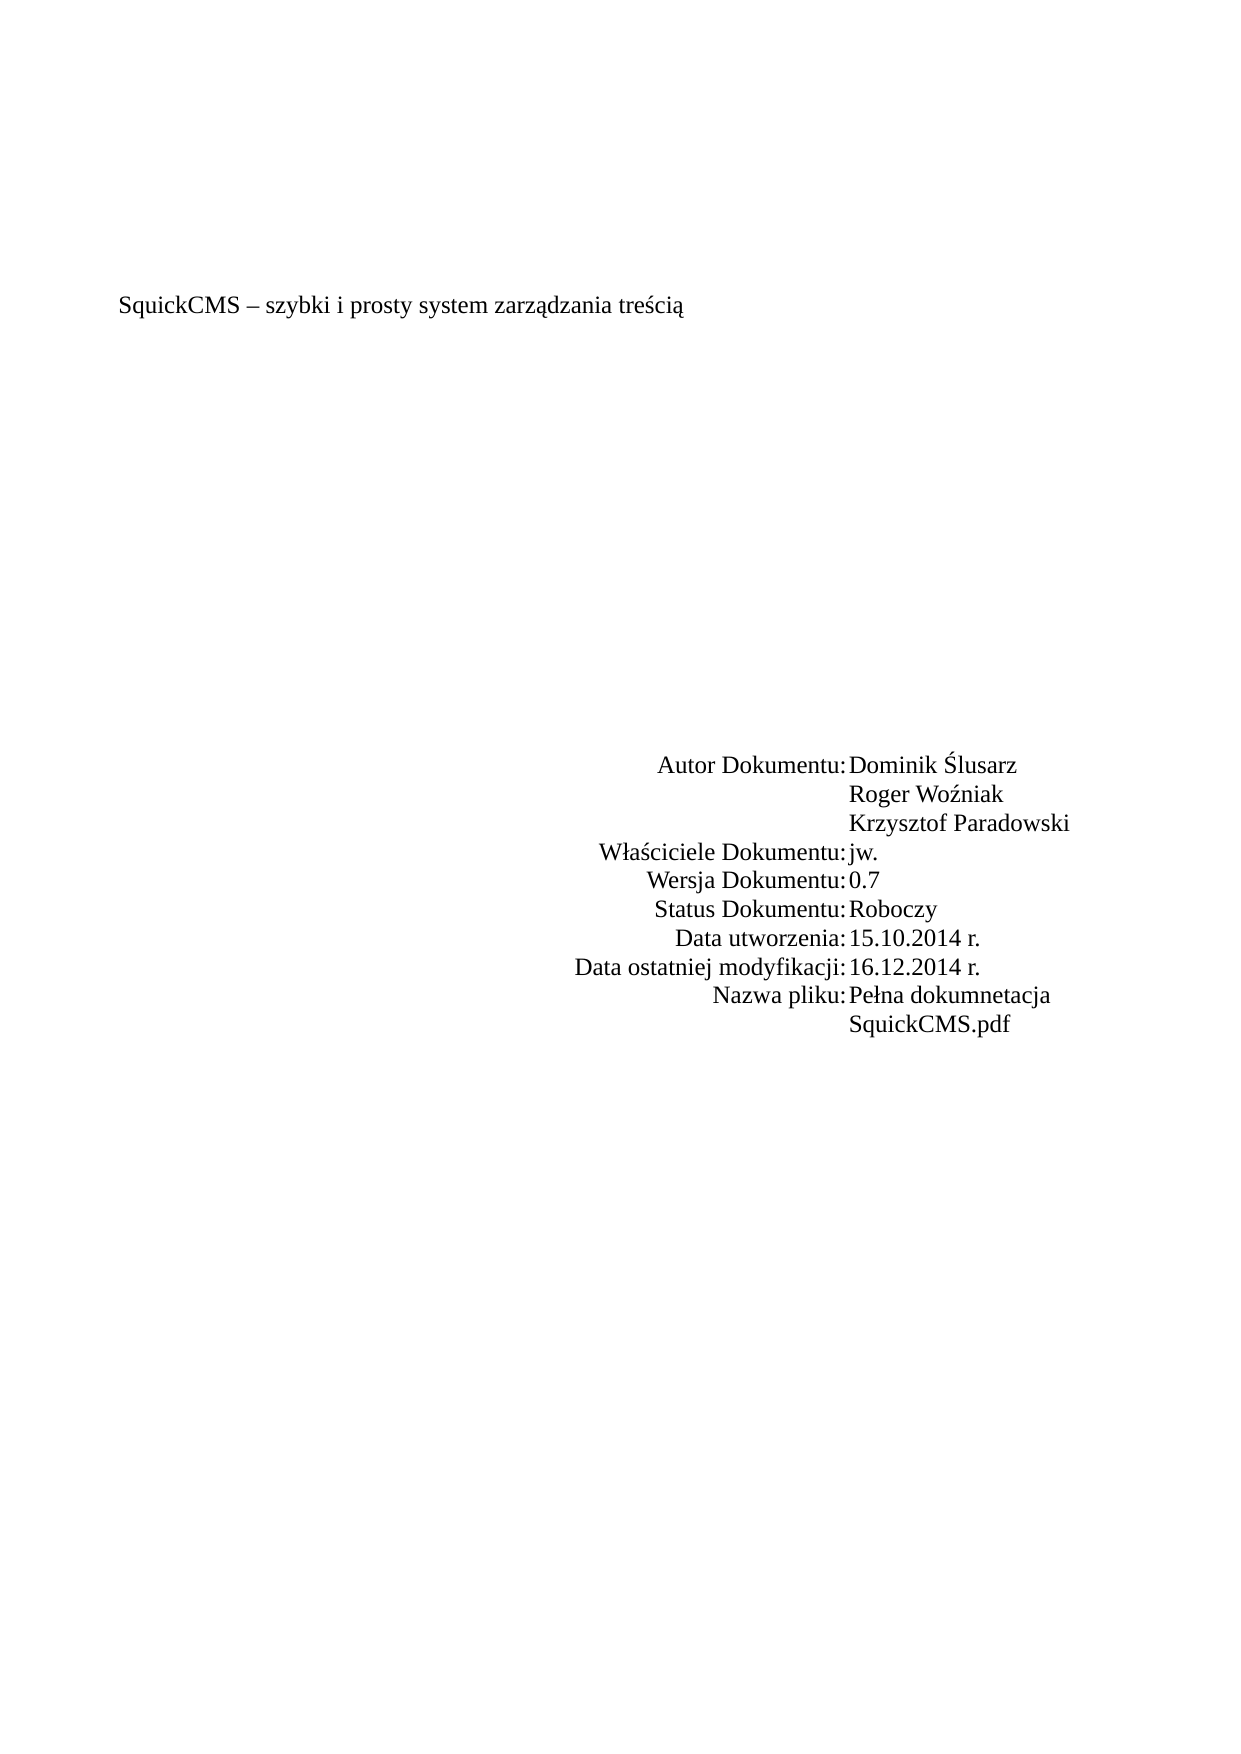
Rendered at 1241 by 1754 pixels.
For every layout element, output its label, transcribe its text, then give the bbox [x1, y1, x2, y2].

table_header Autor Dokumentu: Właściciele Dokumentu: Wersja Dokumentu: Status Dokumentu: [516, 751, 847, 923]
text SquickCMS – szybki i prosty system zarządzania treścią [118, 291, 1122, 319]
table_header Dominik Ślusarz Roger Woźniak Krzysztof Paradowski jw. 0.7 Roboczy [848, 751, 1122, 923]
table_cell Data utworzenia: Data ostatniej modyfikacji: Nazwa pliku: [516, 923, 847, 1038]
table_cell 15.10.2014 r. 16.12.2014 r. Pełna dokumnetacja SquickCMS.pdf [848, 923, 1122, 1038]
